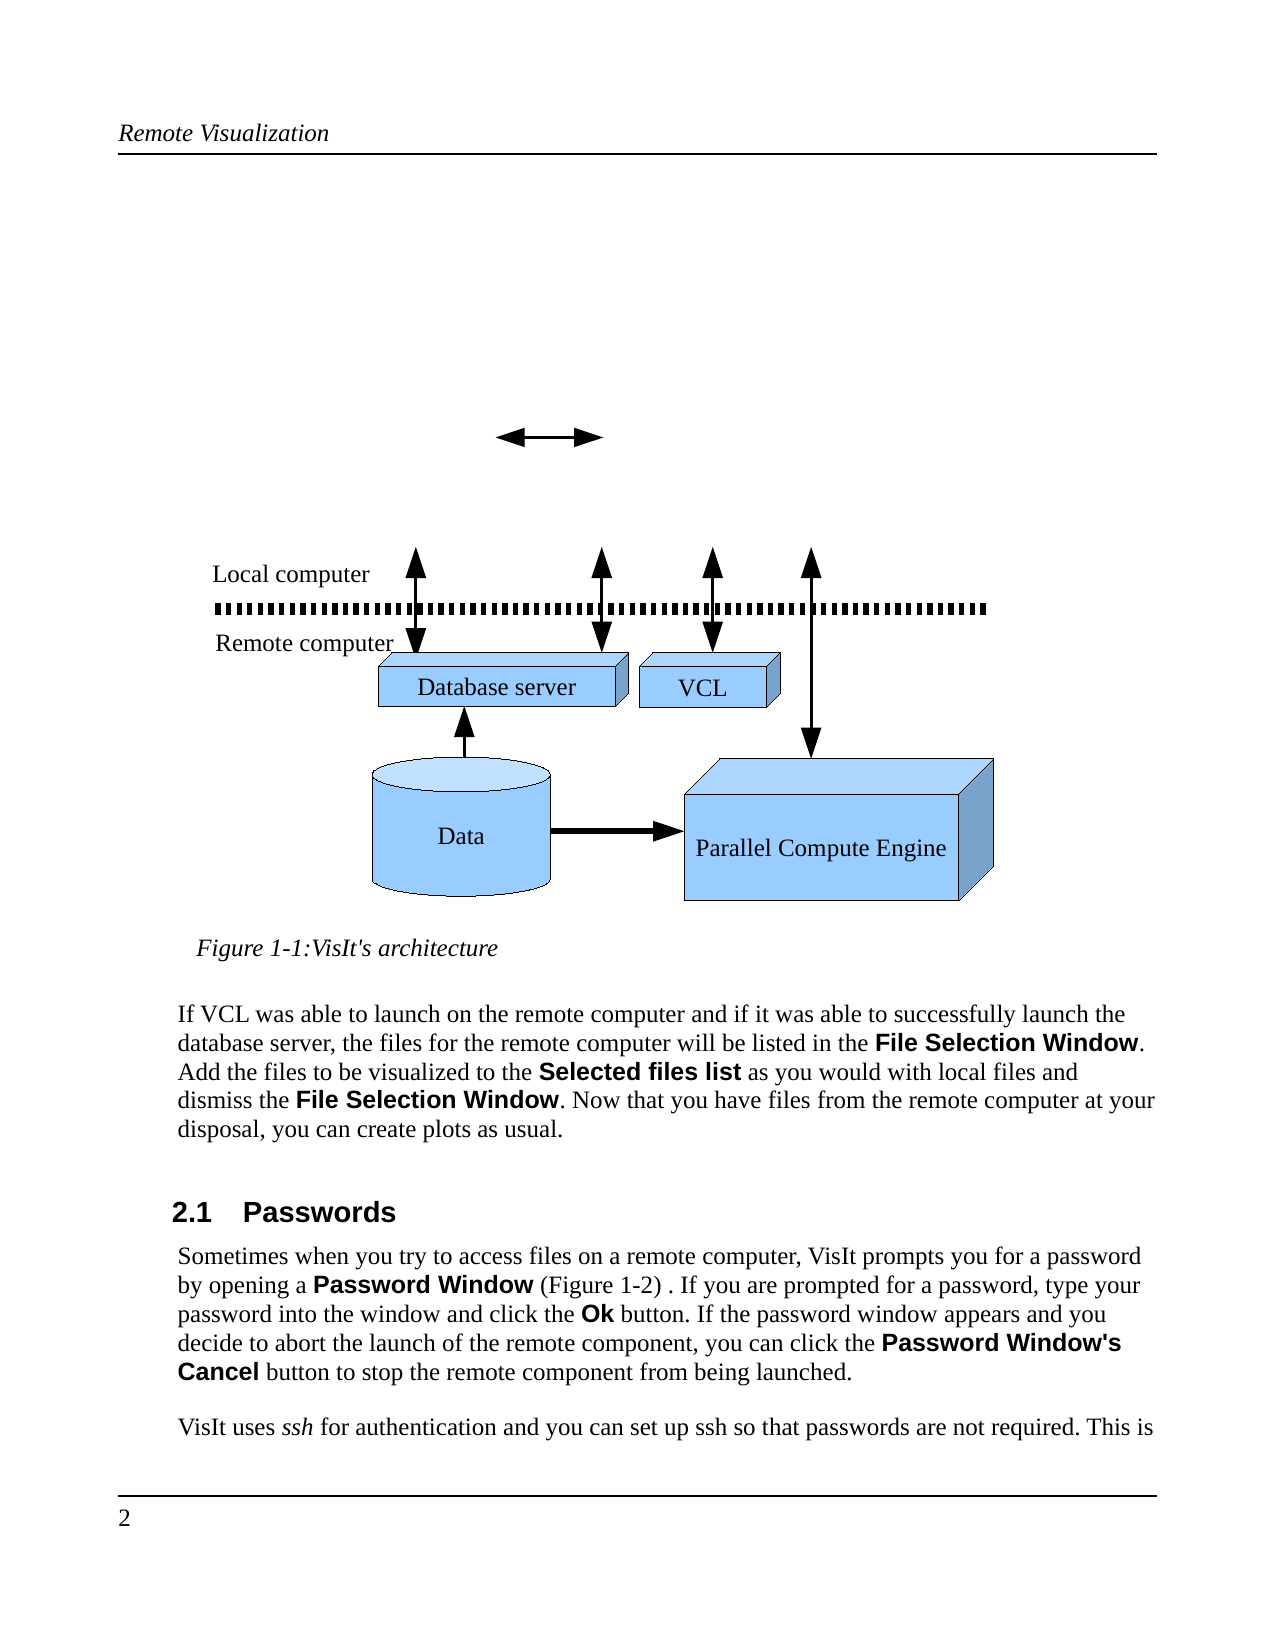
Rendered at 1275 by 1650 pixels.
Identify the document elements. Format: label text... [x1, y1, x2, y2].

subtitle Passwords [163, 1195, 1157, 1229]
text Sometimes when you try to access files on a remote computer, VisIt prompts you for a password by opening a Password Window (Figure 1-2) . If you are prompted for a password, type your password into the window and click the Ok button. If the password window appears and you decide to abort the launch of the remote component, you can click the Password Window's Cancel button to stop the remote component from being launched. [177, 1241, 1157, 1385]
text If VCL was able to launch on the remote computer and if it was able to successfully launch the database server, the files for the remote computer will be listed in the File Selection Window. Add the files to be visualized to the Selected files list as you would with local files and dismiss the File Selection Window. Now that you have files from the remote computer at your disposal, you can create plots as usual. [177, 185, 1157, 1143]
text VisIt uses ssh for authentication and you can set up ssh so that passwords are not required. This is [177, 1412, 1157, 1441]
text Figure 1-1:VisIt's architecture [196, 933, 1063, 961]
